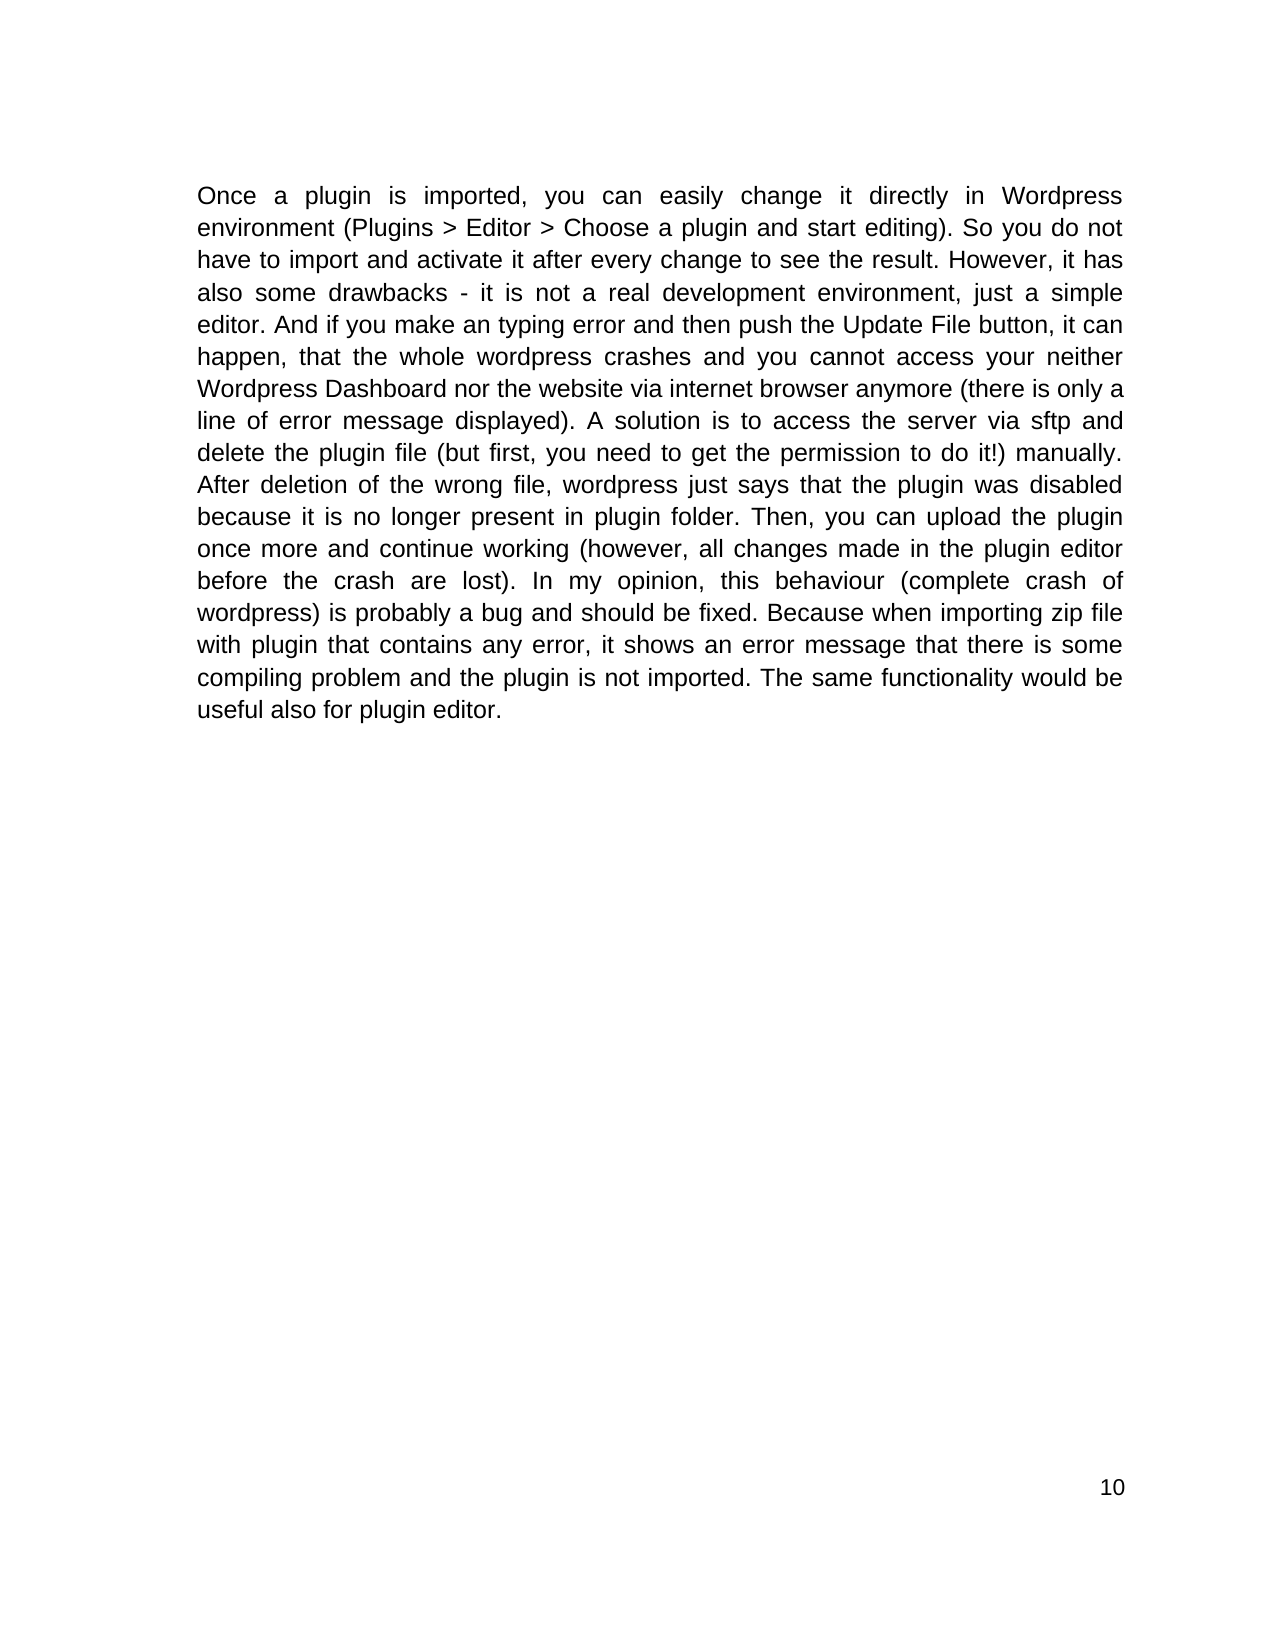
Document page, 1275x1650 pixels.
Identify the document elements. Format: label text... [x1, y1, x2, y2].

text Once a plugin is imported, you can easily change it directly in Wordpress environment (Plugins > Editor > Choose a plugin and start editing). So you do not have to import and activate it after every change to see the result. However, it has also some drawbacks - it is not a real development environment, just a simple editor. And if you make an typing error and then push the Update File button, it can happen, that the whole wordpress crashes and you cannot access your neither Wordpress Dashboard nor the website via internet browser anymore (there is only a line of error message displayed). A solution is to access the server via sftp and delete the plugin file (but first, you need to get the permission to do it!) manually. After deletion of the wrong file, wordpress just says that the plugin was disabled because it is no longer present in plugin folder. Then, you can upload the plugin once more and continue working (however, all changes made in the plugin editor before the crash are lost). In my opinion, this behaviour (complete crash of wordpress) is probably a bug and should be fixed. Because when importing zip file with plugin that contains any error, it shows an error message that there is some compiling problem and the plugin is not imported. The same functionality would be useful also for plugin editor. [197, 182, 1125, 723]
